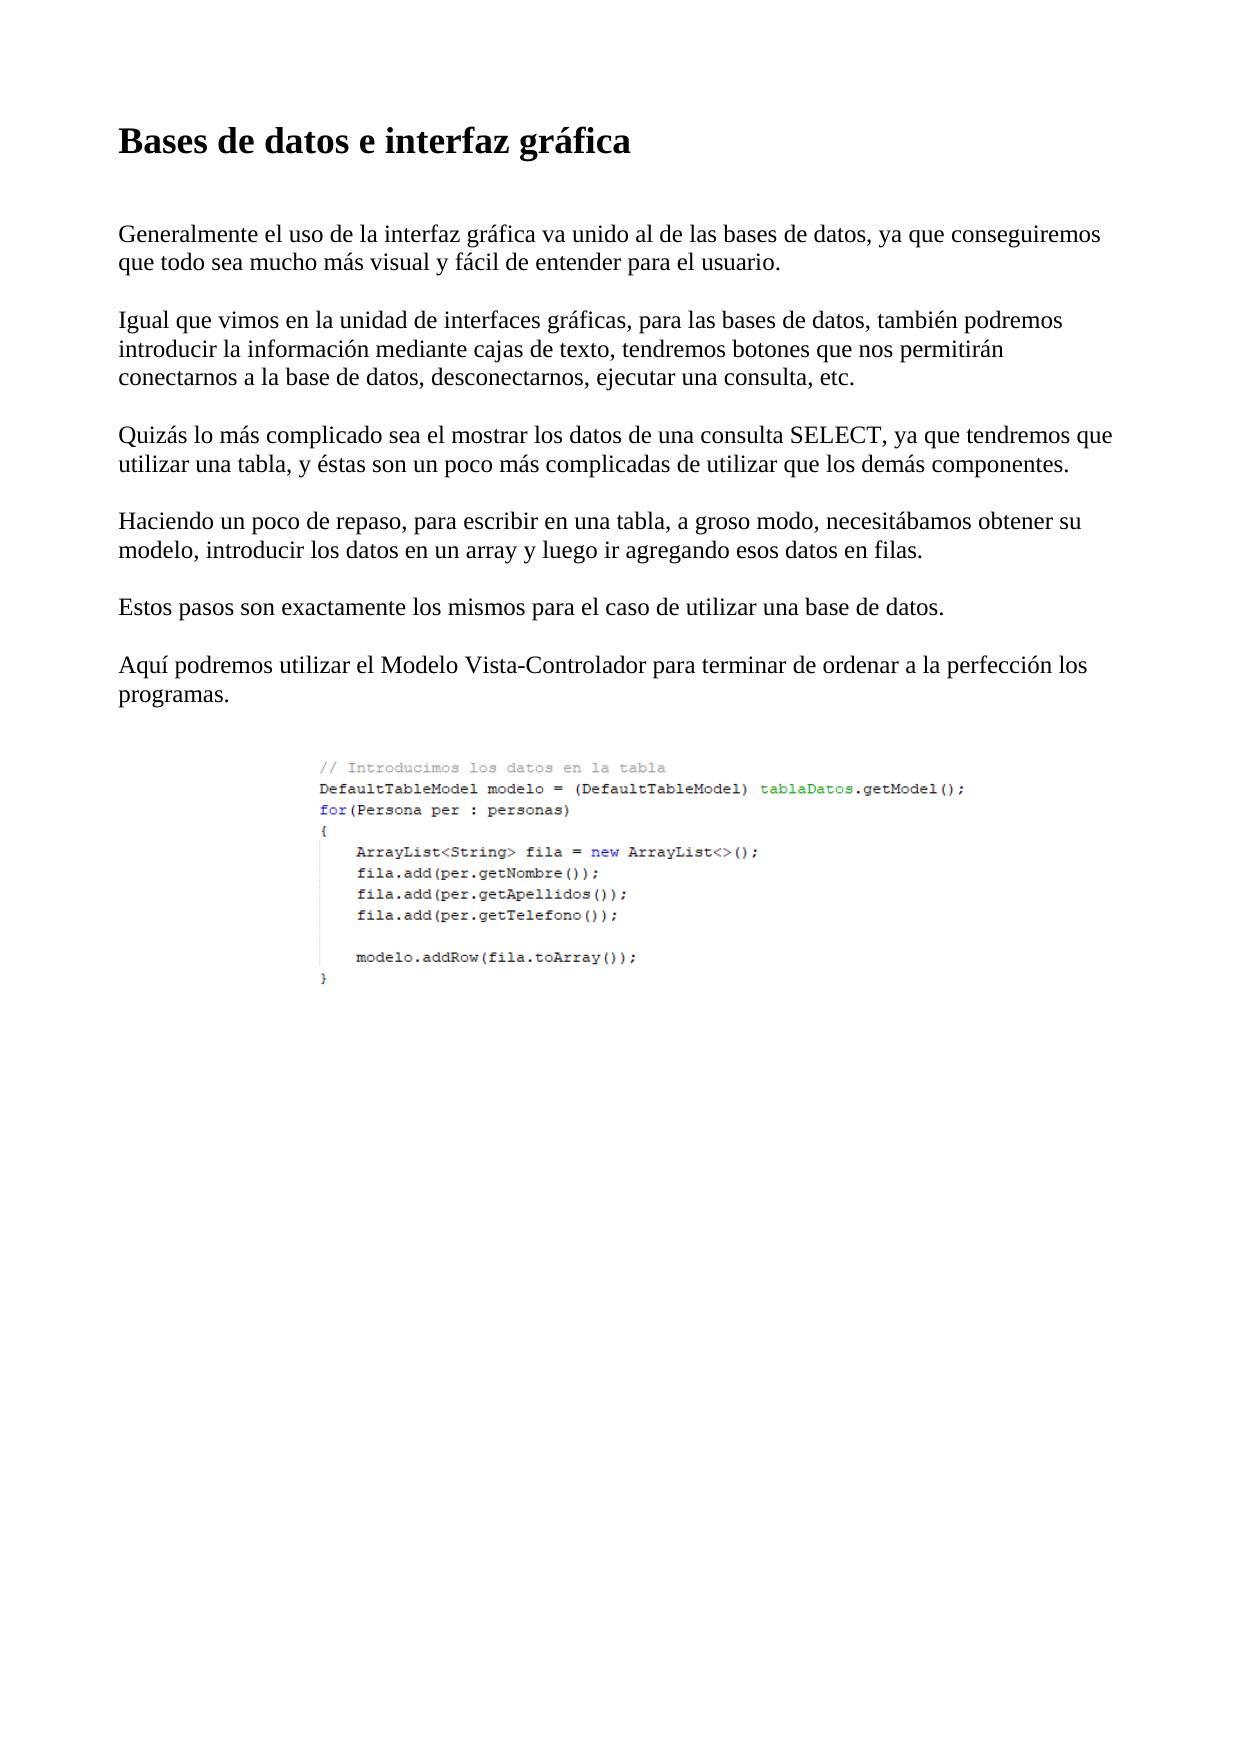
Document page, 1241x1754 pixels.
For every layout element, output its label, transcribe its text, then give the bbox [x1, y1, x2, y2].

text Aquí podremos utilizar el Modelo Vista-Controlador para terminar de ordenar a la perfección los programas. [118, 650, 1122, 707]
text Generalmente el uso de la interfaz gráfica va unido al de las bases de datos, ya que conseguiremos que todo sea mucho más visual y fácil de entender para el usuario. [118, 219, 1122, 276]
text Quizás lo más complicado sea el mostrar los datos de una consulta SELECT, ya que tendremos que utilizar una tabla, y éstas son un poco más complicadas de utilizar que los demás componentes. [118, 420, 1122, 477]
text Estos pasos son exactamente los mismos para el caso de utilizar una base de datos. [118, 592, 1122, 621]
text Haciendo un poco de repaso, para escribir en una tabla, a groso modo, necesitábamos obtener su modelo, introducir los datos en un array y luego ir agregando esos datos en filas. [118, 506, 1122, 564]
picture [311, 749, 972, 990]
text Igual que vimos en la unidad de interfaces gráficas, para las bases de datos, también podremos introducir la información mediante cajas de texto, tendremos botones que nos permitirán conectarnos a la base de datos, desconectarnos, ejecutar una consulta, etc. [118, 305, 1122, 391]
text Bases de datos e interfaz gráfica [118, 118, 1122, 161]
